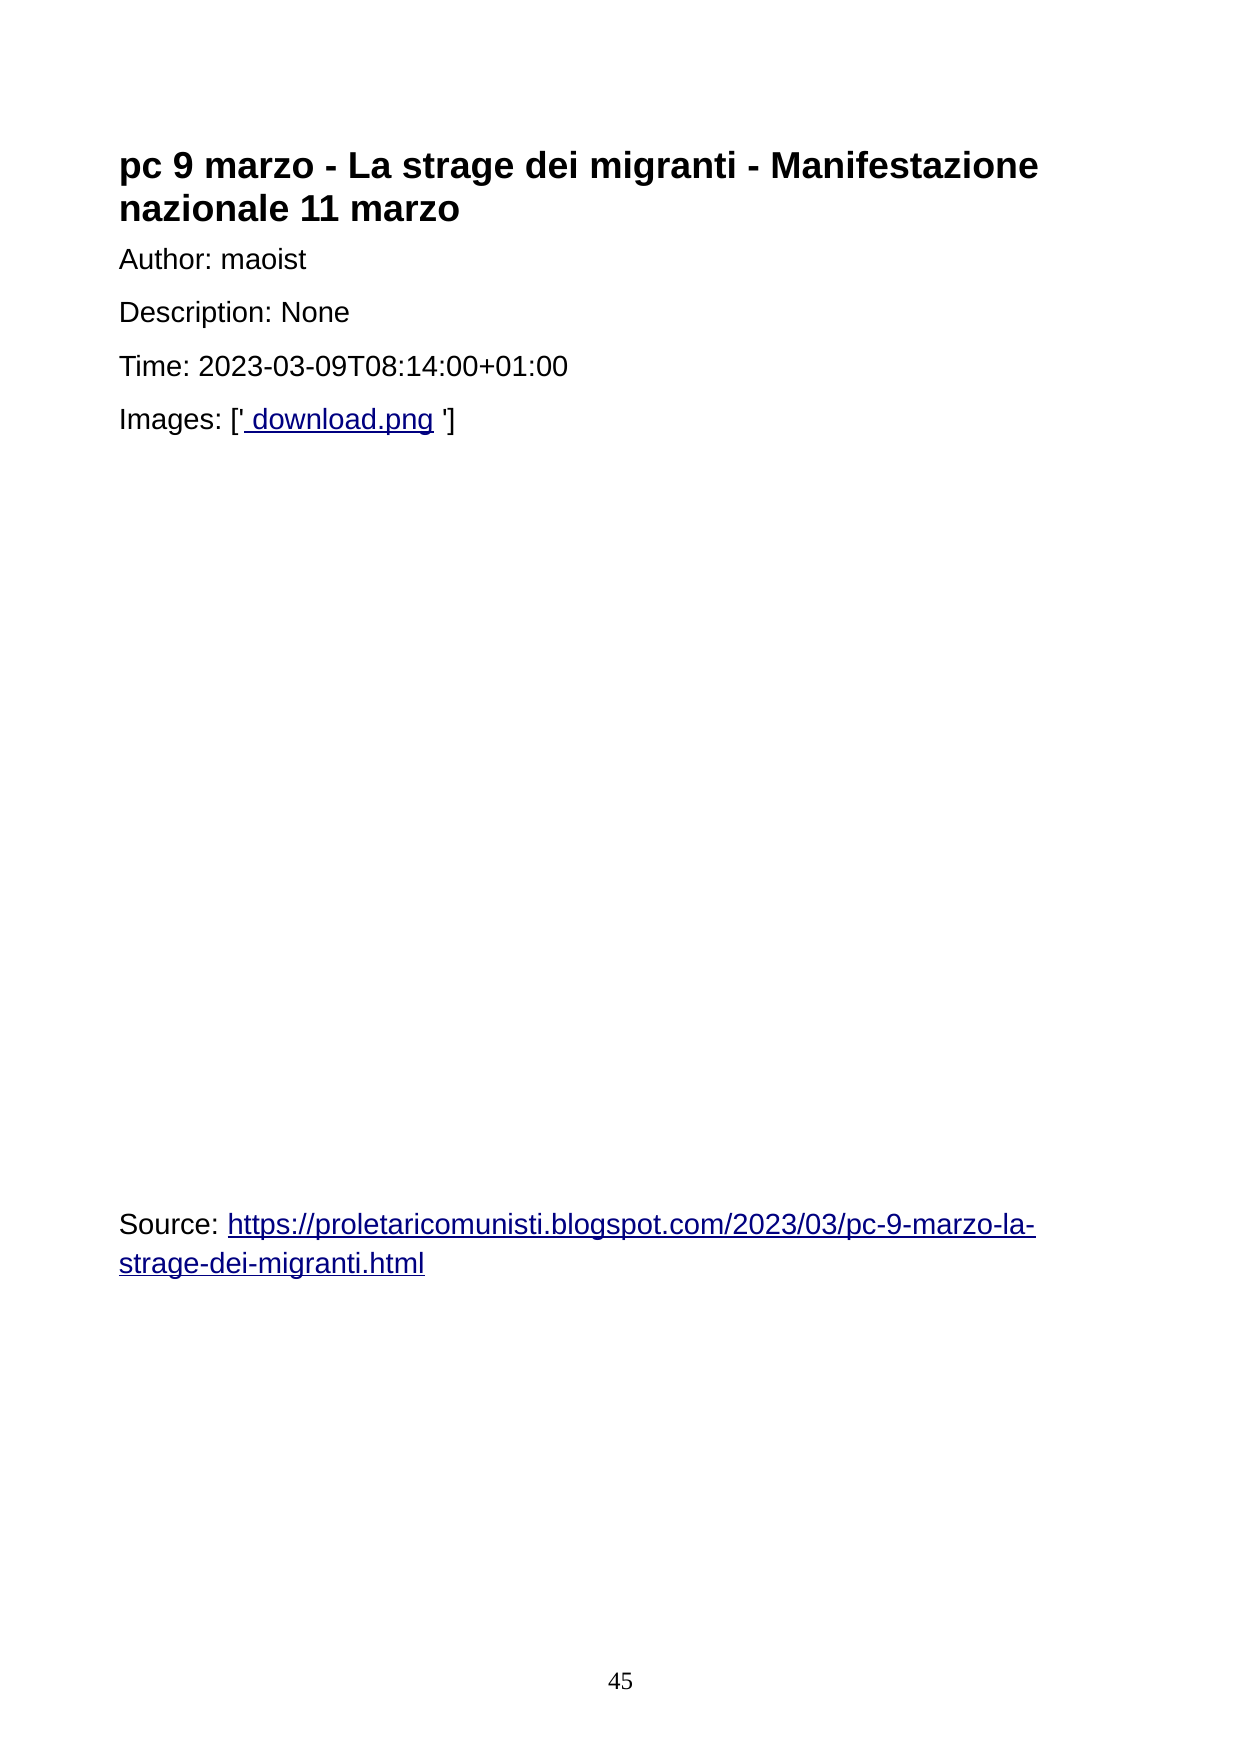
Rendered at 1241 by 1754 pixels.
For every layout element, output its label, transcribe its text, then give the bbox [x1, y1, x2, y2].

text Source: https://proletaricomunisti.blogspot.com/2023/03/pc-9-marzo-la-strage-dei-migranti.html [118, 1207, 1122, 1279]
text Author: maoist [118, 242, 1122, 276]
text Description: None [118, 295, 1122, 329]
text Images: [' download.png '] [118, 402, 1122, 435]
text Time: 2023-03-09T08:14:00+01:00 [118, 348, 1122, 382]
subtitle pc 9 marzo - La strage dei migranti - Manifestazione nazionale 11 marzo [118, 143, 1122, 230]
